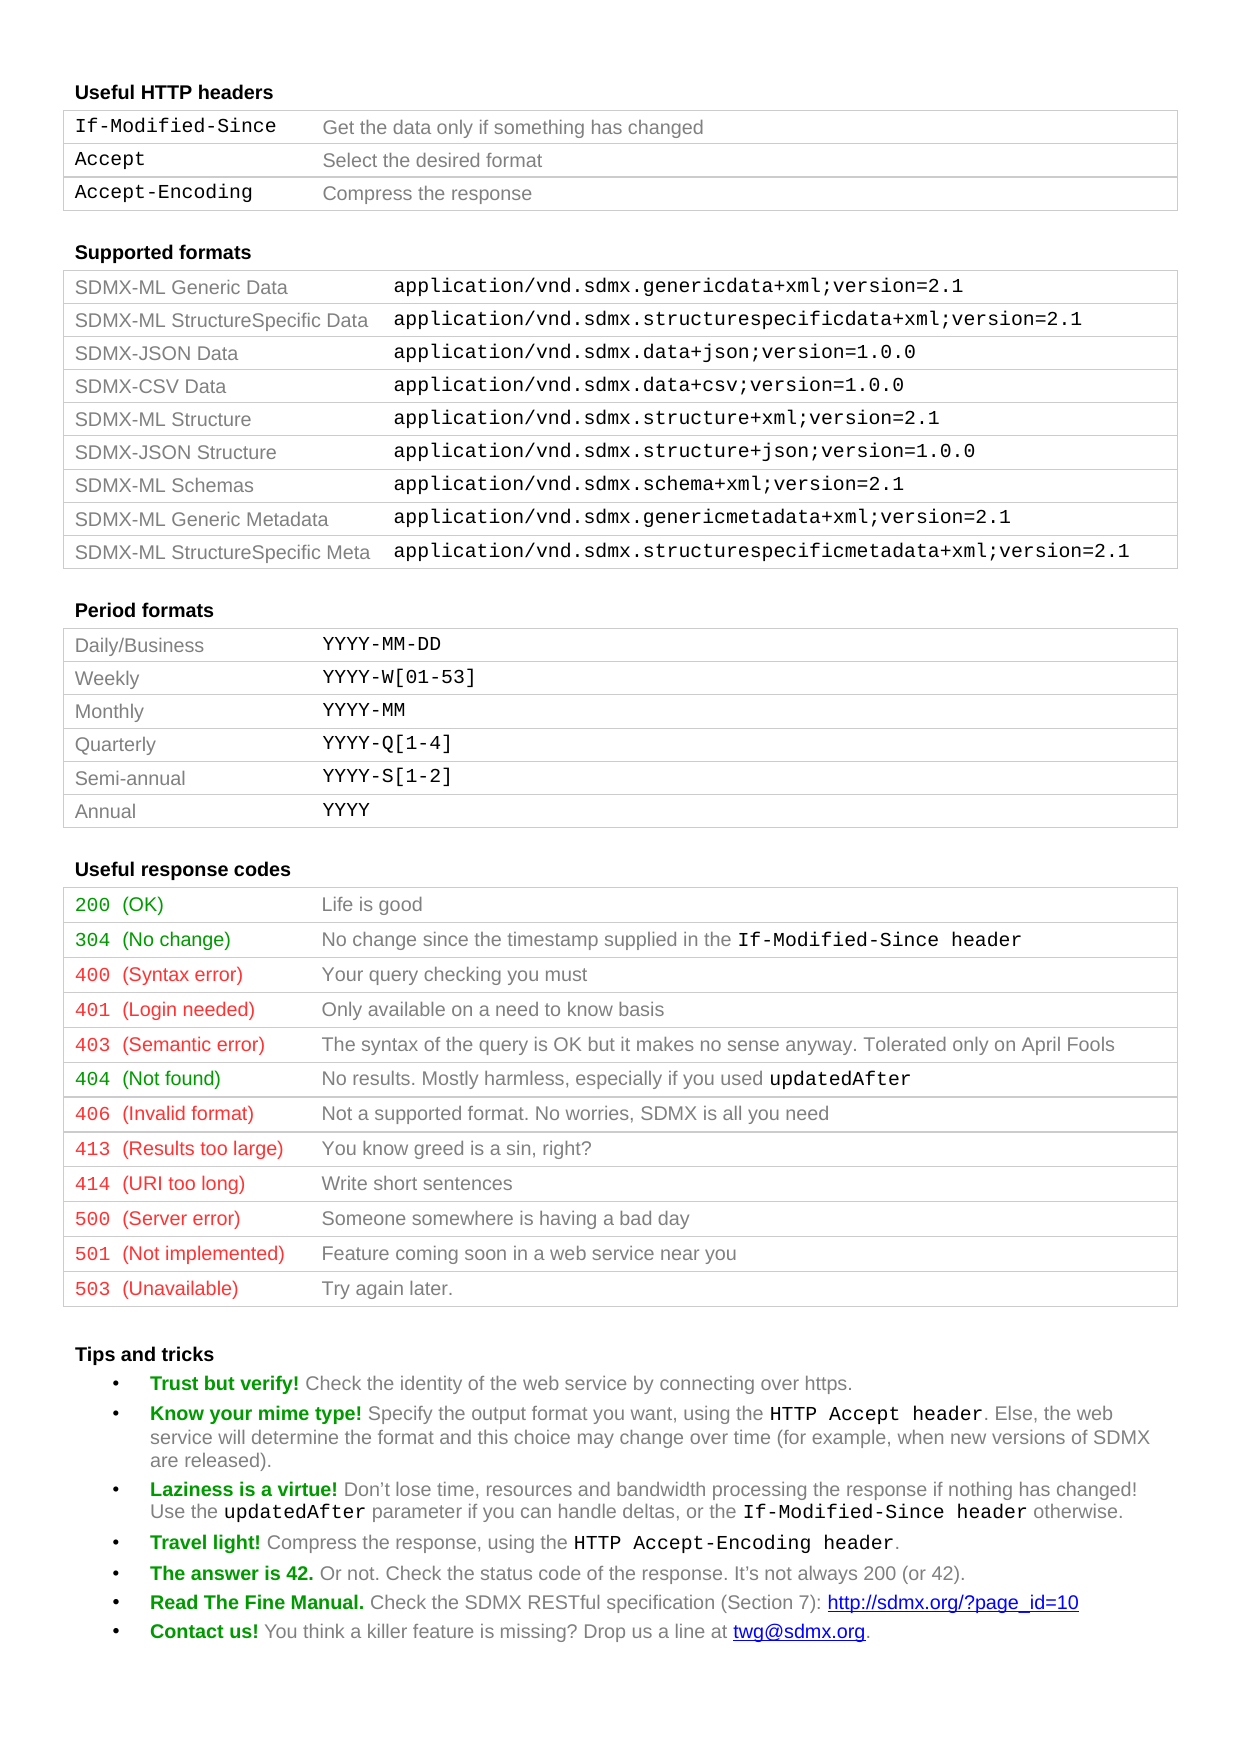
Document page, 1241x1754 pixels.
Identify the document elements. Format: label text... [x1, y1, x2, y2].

table_cell 501 (Not implemented) [64, 1237, 310, 1271]
table_cell application/vnd.sdmx.genericdata+xml;version=2.1 [382, 271, 1177, 303]
table_cell YYYY-Q[1-4] [311, 729, 1177, 761]
table_cell 404 (Not found) [64, 1063, 310, 1096]
table_cell Feature coming soon in a web service near you [310, 1237, 1177, 1271]
table_cell SDMX-CSV Data [64, 370, 382, 402]
table_cell Someone somewhere is having a bad day [310, 1202, 1177, 1236]
table_cell Daily/Business [64, 629, 311, 661]
table_cell No results. Mostly harmless, especially if you used updatedAfter [310, 1063, 1177, 1096]
subtitle Know your mime type! Specify the output format you want, using the HTTP Accept header. Else, the web service will determine the format and this choice may change over time (for example, when new versions of SDMX are released). [112, 1401, 1165, 1471]
table_cell Semi-annual [64, 762, 311, 794]
table_cell application/vnd.sdmx.schema+xml;version=2.1 [382, 470, 1177, 502]
subtitle Trust but verify! Check the identity of the web service by connecting over https. [112, 1372, 1165, 1395]
table_cell SDMX-ML Structure [64, 403, 382, 435]
table_cell application/vnd.sdmx.structure+xml;version=2.1 [382, 403, 1177, 435]
subtitle Contact us! You think a killer feature is missing? Drop us a line at twg@sdmx.org. [112, 1620, 1165, 1643]
table_cell YYYY-S[1-2] [311, 762, 1177, 794]
table_cell Weekly [64, 662, 311, 694]
table_cell application/vnd.sdmx.genericmetadata+xml;version=2.1 [382, 503, 1177, 535]
table_cell SDMX-JSON Data [64, 337, 382, 369]
table_cell application/vnd.sdmx.structure+json;version=1.0.0 [382, 436, 1177, 468]
table_cell 413 (Results too large) [64, 1133, 310, 1166]
table_cell Only available on a need to know basis [310, 993, 1177, 1027]
table_cell YYYY [311, 795, 1177, 827]
table_cell SDMX-ML Generic Data [64, 271, 382, 303]
subtitle Read The Fine Manual. Check the SDMX RESTful specification (Section 7): http://sdmx.org/?page_id=10 [112, 1591, 1165, 1614]
table_cell 503 (Unavailable) [64, 1272, 310, 1306]
table_cell YYYY-W[01-53] [311, 662, 1177, 694]
table_cell application/vnd.sdmx.structurespecificmetadata+xml;version=2.1 [382, 536, 1177, 568]
table_cell 304 (No change) [64, 923, 310, 957]
table_cell Get the data only if something has changed [311, 111, 1177, 143]
table_cell Accept [64, 144, 311, 176]
table_cell SDMX-ML Schemas [64, 470, 382, 502]
table_cell 401 (Login needed) [64, 993, 310, 1027]
table_cell 414 (URI too long) [64, 1167, 310, 1201]
table_header Period formats [63, 593, 1177, 628]
table_cell SDMX-ML StructureSpecific Meta [64, 536, 382, 568]
table_cell SDMX-ML Generic Metadata [64, 503, 382, 535]
table_cell You know greed is a sin, right? [310, 1133, 1177, 1166]
table_cell Life is good [310, 888, 1177, 922]
table_cell Select the desired format [311, 144, 1177, 176]
subtitle Tips and tricks [75, 1343, 1165, 1366]
table_cell Monthly [64, 695, 311, 727]
table_cell SDMX-ML StructureSpecific Data [64, 304, 382, 336]
table_cell YYYY-MM-DD [311, 629, 1177, 661]
subtitle The answer is 42. Or not. Check the status code of the response. It’s not always 200 (or 42). [112, 1562, 1165, 1584]
subtitle Travel light! Compress the response, using the HTTP Accept-Encoding header. [112, 1531, 1165, 1556]
table_header Supported formats [63, 235, 1177, 270]
table_cell 406 (Invalid format) [64, 1098, 310, 1131]
table_cell application/vnd.sdmx.data+csv;version=1.0.0 [382, 370, 1177, 402]
table_cell Write short sentences [310, 1167, 1177, 1201]
table_cell Accept-Encoding [64, 178, 311, 209]
table_cell 400 (Syntax error) [64, 958, 310, 992]
table_cell Quarterly [64, 729, 311, 761]
table_cell Your query checking you must [310, 958, 1177, 992]
table_cell No change since the timestamp supplied in the If-Modified-Since header [310, 923, 1177, 957]
table_cell SDMX-JSON Structure [64, 436, 382, 468]
table_cell YYYY-MM [311, 695, 1177, 727]
table_cell 500 (Server error) [64, 1202, 310, 1236]
table_cell The syntax of the query is OK but it makes no sense anyway. Tolerated only on April Fools [310, 1028, 1177, 1062]
table_cell Compress the response [311, 178, 1177, 209]
table_cell Not a supported format. No worries, SDMX is all you need [310, 1098, 1177, 1131]
subtitle Laziness is a virtue! Don’t lose time, resources and bandwidth processing the response if nothing has changed! Use the updatedAfter parameter if you can handle deltas, or the If-Modified-Since header otherwise. [112, 1477, 1165, 1525]
table_cell Try again later. [310, 1272, 1177, 1306]
table_cell If-Modified-Since [64, 111, 311, 143]
table_cell 403 (Semantic error) [64, 1028, 310, 1062]
table_cell 200 (OK) [64, 888, 310, 922]
table_cell application/vnd.sdmx.data+json;version=1.0.0 [382, 337, 1177, 369]
table_header Useful HTTP headers [63, 75, 1177, 110]
table_cell Annual [64, 795, 311, 827]
table_header Useful response codes [63, 852, 1177, 887]
table_cell application/vnd.sdmx.structurespecificdata+xml;version=2.1 [382, 304, 1177, 336]
